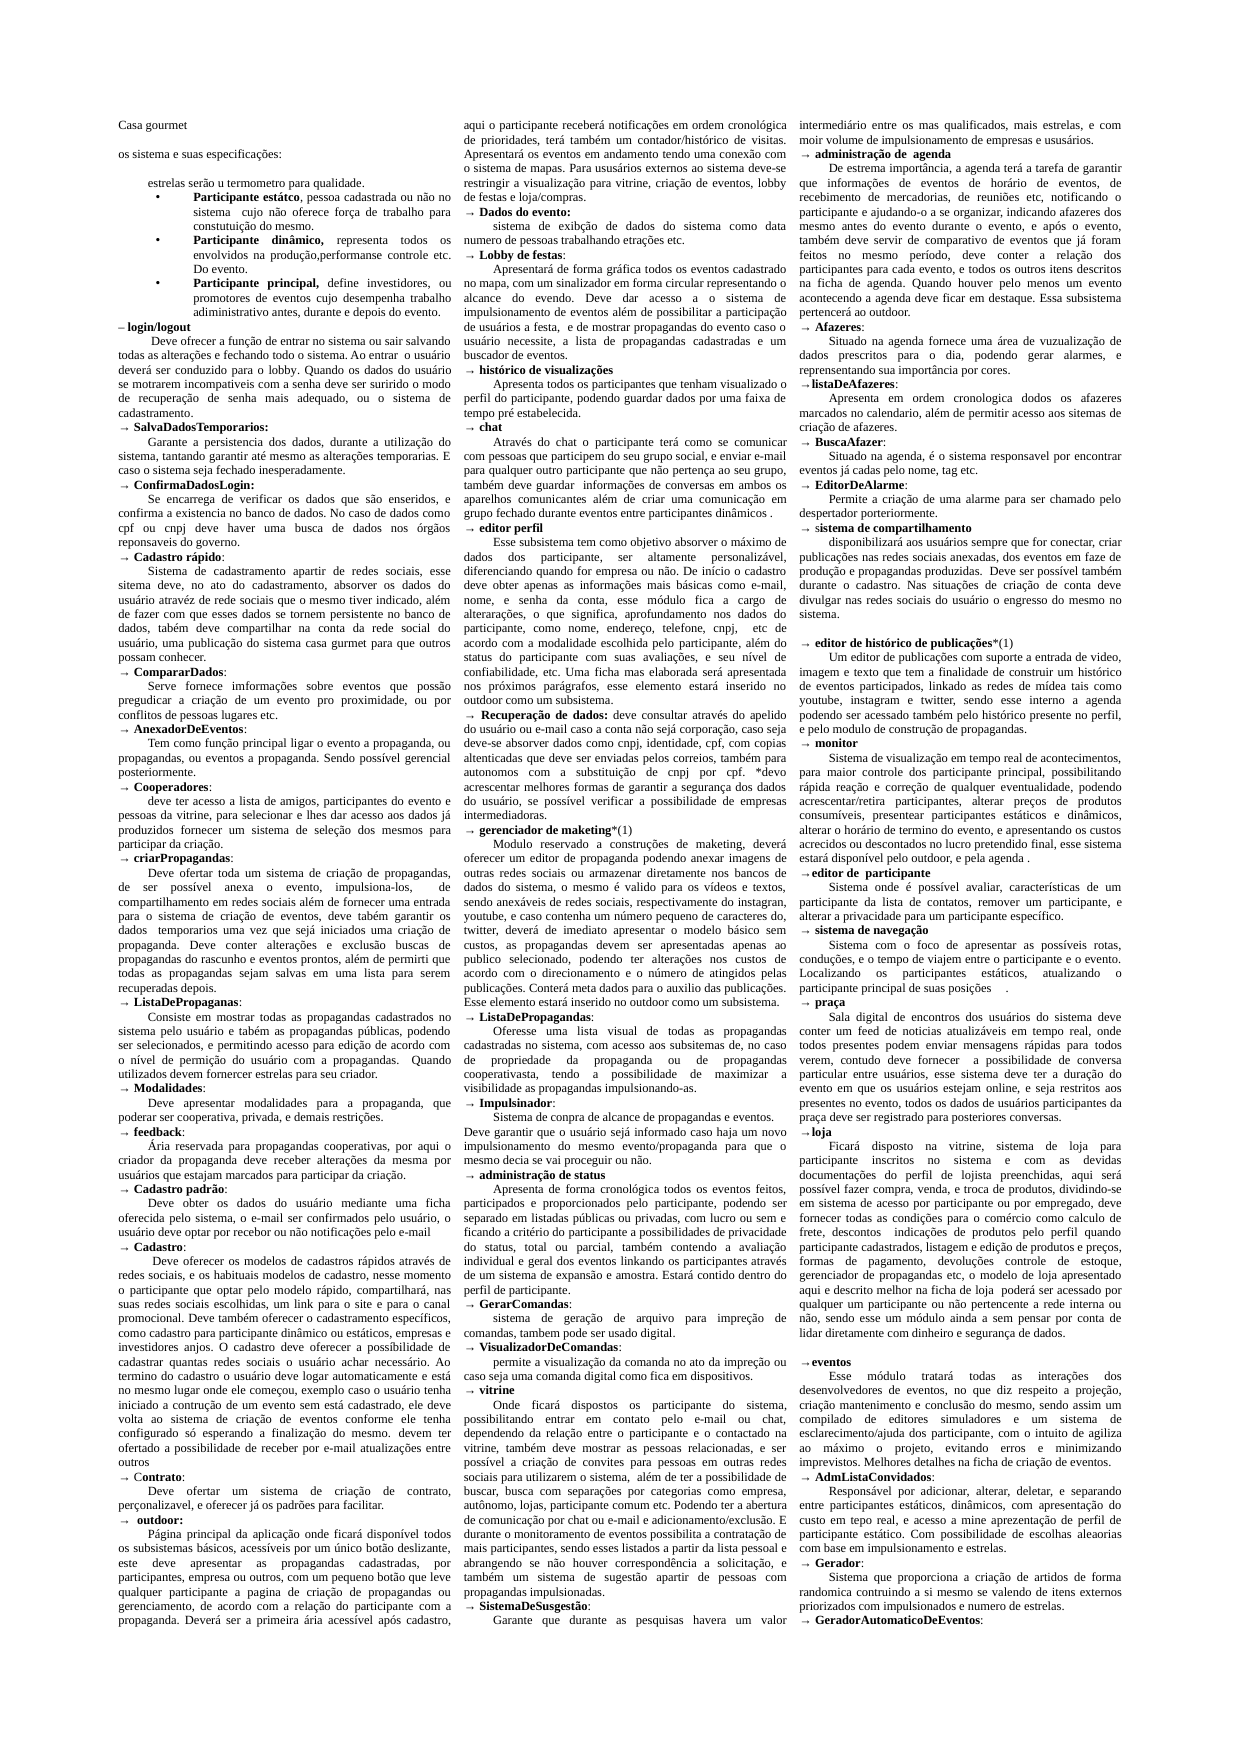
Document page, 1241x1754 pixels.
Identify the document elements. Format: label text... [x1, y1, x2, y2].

text disponibilizará aos usuários sempre que for conectar, criar publicações nas redes sociais anexadas, dos eventos em faze de produção e propagandas produzidas. Deve ser possível também durante o cadastro. Nas situações de criação de conta deve divulgar nas redes sociais do usuário o engresso do mesmo no sistema. [799, 535, 1122, 621]
text → ListaDePropagandas: [463, 1009, 787, 1024]
text → Modalidades: [118, 1081, 451, 1096]
text → Cooperadores: [118, 779, 451, 794]
text Deve ofertar um sistema de criação de contrato, perçonalizavel, e oferecer já os padrões para facilitar. [118, 1484, 451, 1512]
text → Afazeres: [799, 319, 1122, 334]
text Apresenta em ordem cronologica dodos os afazeres marcados no calendario, além de permitir acesso aos sitemas de criação de afazeres. [799, 391, 1122, 434]
text → CompararDados: [118, 664, 451, 679]
text Sistema de cadastramento apartir de redes sociais, esse sitema deve, no ato do cadastramento, absorver os dados do usuário atravéz de rede sociais que o mesmo tiver indicado, além de fazer com que esses dados se tornem persistente no banco de dados, tabém deve compartilhar na conta da rede social do usuário, uma publicação do sistema casa gurmet para que outros possam conhecer. [118, 564, 451, 664]
text Um editor de publicações com suporte a entrada de video, imagem e texto que tem a finalidade de construir um histórico de eventos participados, linkado as redes de mídea tais como youtube, instagram e twitter, sendo esse interno a agenda podendo ser acessado também pelo histórico presente no perfil, e pelo modulo de construção de propagandas. [799, 650, 1122, 736]
text Sistema de conpra de alcance de propagandas e eventos. [463, 1110, 787, 1124]
text Onde ficará dispostos os participante do sistema, possibilitando entrar em contato pelo e-mail ou chat, dependendo da relação entre o participante e o contactado na vitrine, também deve mostrar as pessoas relacionadas, e ser possível a criação de convites para pessoas em outras redes sociais para utilizarem o sistema, além de ter a possibilidade de buscar, busca com separações por categorias como empresa, autônomo, lojas, participante comum etc. Podendo ter a abertura de comunicação por chat ou e-mail e adicionamento/exclusão. E durante o monitoramento de eventos possibilita a contratação de mais participantes, sendo esses listados a partir da lista pessoal e abrangendo se não houver correspondência a solicitação, e também um sistema de sugestão apartir de pessoas com propagandas impulsionadas. [463, 1397, 787, 1599]
text → feedback: [118, 1124, 451, 1139]
text →loja [799, 1124, 1122, 1139]
text Página principal da aplicação onde ficará disponível todos os subsistemas básicos, acessíveis por um único botão deslizante, este deve apresentar as propagandas cadastradas, por participantes, empresa ou outros, com um pequeno botão que leve qualquer participante a pagina de criação de propagandas ou gerenciamento, de acordo com a relação do participante com a propaganda. Deverá ser a primeira ária acessível após cadastro, [118, 1527, 451, 1627]
list Participante dinâmico, representa todos os envolvidos na produção,performanse controle etc. Do evento. [156, 233, 451, 276]
text → GeradorAutomaticoDeEventos: [799, 1613, 1122, 1627]
text → ListaDePropaganas: [118, 995, 451, 1009]
text → editor de histórico de publicações*(1) [799, 636, 1122, 650]
text Sistema que proporciona a criação de artidos de forma randomica contruindo a si mesmo se valendo de itens externos priorizados com impulsionados e numero de estrelas. [799, 1570, 1122, 1613]
text → Cadastro padrão: [118, 1182, 451, 1196]
text → administração de agenda [799, 147, 1122, 161]
text → Lobby de festas: [463, 247, 787, 262]
text →listaDeAfazeres: [799, 377, 1122, 391]
text Casa gourmet [118, 118, 451, 132]
text → praça [799, 995, 1122, 1009]
text Sistema onde é possível avaliar, características de um participante da lista de contatos, remover um participante, e alterar a privacidade para um participante específico. [799, 880, 1122, 923]
text → Dados do evento: [463, 204, 787, 219]
text sistema de geração de arquivo para impreção de comandas, tambem pode ser usado digital. [463, 1311, 787, 1340]
text → BuscaAfazer: [799, 434, 1122, 449]
text intermediário entre os mas qualificados, mais estrelas, e com moir volume de impulsionamento de empresas e ususários. [799, 118, 1122, 147]
text →eventos [799, 1354, 1122, 1369]
text → AdmListaConvidados: [799, 1469, 1122, 1484]
text → Impulsinador: [463, 1096, 787, 1110]
list Participante principal, define investidores, ou promotores de eventos cujo desempenha trabalho adiministrativo antes, durante e depois do evento. [156, 276, 451, 319]
text Deve obter os dados do usuário mediante uma ficha oferecida pelo sistema, o e-mail ser confirmados pelo usuário, o usuário deve optar por recebor ou não notificações pelo e-mail [118, 1196, 451, 1239]
text → ConfirmaDadosLogin: [118, 477, 451, 492]
text Deve ofrecer a função de entrar no sistema ou sair salvando todas as alterações e fechando todo o sistema. Ao entrar o usuário deverá ser conduzido para o lobby. Quando os dados do usuário se motrarem incompativeis com a senha deve ser surirido o modo de recuperação de senha mais adequado, ou o sistema de cadastramento. [118, 334, 451, 420]
text → criarPropagandas: [118, 851, 451, 866]
text estrelas serão u termometro para qualidade. [118, 176, 451, 190]
text → SistemaDeSusgestão: [463, 1599, 787, 1613]
text →editor de participante [799, 866, 1122, 880]
text → GerarComandas: [463, 1297, 787, 1311]
text Permite a criação de uma alarme para ser chamado pelo despertador porteriormente. [799, 492, 1122, 521]
text Sistema de visualização em tempo real de acontecimentos, para maior controle dos participante principal, possibilitando rápida reação e correção de qualquer eventualidade, podendo acrescentar/retira participantes, alterar preços de produtos consumíveis, presentear participantes estáticos e dinâmicos, alterar o horário de termino do evento, e apresentando os custos acrecidos ou descontados no lucro pretendido final, esse sistema estará disponível pelo outdoor, e pela agenda . [799, 751, 1122, 866]
text sistema de exibção de dados do sistema como data numero de pessoas trabalhando etrações etc. [463, 219, 787, 247]
text → outdoor: [118, 1512, 451, 1527]
text Responsável por adicionar, alterar, deletar, e separando entre participantes estáticos, dinâmicos, com apresentação do custo em tepo real, e acesso a mine aprezentação de perfil de participante estático. Com possibilidade de escolhas aleaorias com base em impulsionamento e estrelas. [799, 1484, 1122, 1556]
text Deve ofertar toda um sistema de criação de propagandas, de ser possível anexa o evento, impulsiona-los, de compartilhamento em redes sociais além de fornecer uma entrada para o sistema de criação de eventos, deve tabém garantir os dados temporarios uma vez que sejá iniciados uma criação de propaganda. Deve conter alterações e exclusão buscas de propagandas do rascunho e eventos prontos, além de permirti que todas as propagandas sejam salvas em uma lista para serem recuperadas depois. [118, 866, 451, 995]
text Oferesse uma lista visual de todas as propagandas cadastradas no sistema, com acesso aos subsitemas de, no caso de propriedade da propaganda ou de propagandas cooperativasta, tendo a possibilidade de maximizar a visibilidade as propagandas impulsionando-as. [463, 1024, 787, 1096]
text → editor perfil [463, 521, 787, 535]
text Garante que durante as pesquisas havera um valor [463, 1613, 787, 1627]
text Ária reservada para propagandas cooperativas, por aqui o criador da propaganda deve receber alterações da mesma por usuários que estajam marcados para participar da criação. [118, 1139, 451, 1182]
text → VisualizadorDeComandas: [463, 1340, 787, 1354]
text deve ter acesso a lista de amigos, participantes do evento e pessoas da vitrine, para selecionar e lhes dar acesso aos dados já produzidos fornecer um sistema de seleção dos mesmos para participar da criação. [118, 794, 451, 851]
text → vitrine [463, 1383, 787, 1397]
text Se encarrega de verificar os dados que são enseridos, e confirma a existencia no banco de dados. No caso de dados como cpf ou cnpj deve haver uma busca de dados nos órgãos reponsaveis do governo. [118, 492, 451, 549]
text → monitor [799, 736, 1122, 751]
text → AnexadorDeEventos: [118, 722, 451, 736]
text Apresenta todos os participantes que tenham visualizado o perfil do participante, podendo guardar dados por uma faixa de tempo pré estabelecida. [463, 377, 787, 420]
text aqui o participante receberá notificações em ordem cronológica de prioridades, terá também um contador/histórico de visitas. Apresentará os eventos em andamento tendo uma conexão com o sistema de mapas. Para ususários externos ao sistema deve-se restringir a visualização para vitrine, criação de eventos, lobby de festas e loja/compras. [463, 118, 787, 204]
text → Cadastro: [118, 1239, 451, 1254]
text → EditorDeAlarme: [799, 477, 1122, 492]
text → Cadastro rápido: [118, 549, 451, 564]
list Participante estátco, pessoa cadastrada ou não no sistema cujo não oferece força de trabalho para constutuição do mesmo. [156, 190, 451, 233]
text Garante a persistencia dos dados, durante a utilização do sistema, tantando garantir até mesmo as alterações temporarias. E caso o sistema seja fechado inesperadamente. [118, 434, 451, 477]
text Consiste em mostrar todas as propagandas cadastrados no sistema pelo usuário e tabém as propagandas públicas, podendo ser selecionados, e permitindo acesso para edição de acordo com o nível de permição do usuário com a propagandas. Quando utilizados devem fornercer estrelas para seu criador. [118, 1009, 451, 1081]
text Deve garantir que o usuário sejá informado caso haja um novo impulsionamento do mesmo evento/propaganda para que o mesmo decia se vai proceguir ou não. [463, 1124, 787, 1167]
text – login/logout [118, 319, 451, 334]
text → administração de status [463, 1167, 787, 1182]
text os sistema e suas especificações: [118, 147, 451, 161]
text Ficará disposto na vitrine, sistema de loja para participante inscritos no sistema e com as devidas documentações do perfil de lojista preenchidas, aqui será possível fazer compra, venda, e troca de produtos, dividindo-se em sistema de acesso por participante ou por empregado, deve fornecer todas as condições para o comércio como calculo de frete, descontos indicações de produtos pelo perfil quando participante cadastrados, listagem e edição de produtos e preços, formas de pagamento, devoluções controle de estoque, gerenciador de propagandas etc, o modelo de loja apresentado aqui e descrito melhor na ficha de loja poderá ser acessado por qualquer um participante ou não pertencente a rede interna ou não, sendo esse um módulo ainda a sem pensar por conta de lidar diretamente com dinheiro e segurança de dados. [799, 1139, 1122, 1340]
text → SalvaDadosTemporarios: [118, 420, 451, 434]
text Modulo reservado a construções de maketing, deverá oferecer um editor de propaganda podendo anexar imagens de outras redes sociais ou armazenar diretamente nos bancos de dados do sistema, o mesmo é valido para os vídeos e textos, sendo anexáveis de redes sociais, respectivamente do instagran, youtube, e caso contenha um número pequeno de caracteres do, twitter, deverá de imediato apresentar o modelo básico sem custos, as propagandas devem ser apresentadas apenas ao publico selecionado, podendo ter alterações nos custos de acordo com o direcionamento e o número de atingidos pelas publicações. Conterá meta dados para o auxilio das publicações. Esse elemento estará inserido no outdoor como um subsistema. [463, 837, 787, 1009]
text Esse subsistema tem como objetivo absorver o máximo de dados dos participante, ser altamente personalizável, diferenciando quando for empresa ou não. De início o cadastro deve obter apenas as informações mais básicas como e-mail, nome, e senha da conta, esse módulo fica a cargo de alterarações, o que significa, aprofundamento nos dados do participante, como nome, endereço, telefone, cnpj, etc de acordo com a modalidade escolhida pelo participante, além do status do participante com suas avaliações, e seu nível de confiabilidade, etc. Uma ficha mas elaborada será apresentada nos próximos parágrafos, esse elemento estará inserido no outdoor como um subsistema. [463, 535, 787, 707]
text Apresentará de forma gráfica todos os eventos cadastrado no mapa, com um sinalizador em forma circular representando o alcance do evendo. Deve dar acesso a o sistema de impulsionamento de eventos além de possibilitar a participação de usuários a festa, e de mostrar propagandas do evento caso o usuário necessite, a lista de propagandas cadastradas e um buscador de eventos. [463, 262, 787, 362]
text → Recuperação de dados: deve consultar através do apelido do usuário ou e-mail caso a conta não sejá corporação, caso seja deve-se absorver dados como cnpj, identidade, cpf, com copias altenticadas que deve ser enviadas pelos correios, também para autonomos com a substituição de cnpj por cpf. *devo acrescentar melhores formas de garantir a segurança dos dados do usuário, se possível verificar a possibilidade de empresas intermediadoras. [463, 707, 787, 822]
text → Contrato: [118, 1469, 451, 1484]
text permite a visualização da comanda no ato da impreção ou caso seja uma comanda digital como fica em dispositivos. [463, 1354, 787, 1383]
text → Gerador: [799, 1556, 1122, 1570]
text Esse módulo tratará todas as interações dos desenvolvedores de eventos, no que diz respeito a projeção, criação mantenimento e conclusão do mesmo, sendo assim um compilado de editores simuladores e um sistema de esclarecimento/ajuda dos participante, com o intuito de agiliza ao máximo o projeto, evitando erros e minimizando imprevistos. Melhores detalhes na ficha de criação de eventos. [799, 1369, 1122, 1469]
text → chat [463, 420, 787, 434]
text Apresenta de forma cronológica todos os eventos feitos, participados e proporcionados pelo participante, podendo ser separado em listadas públicas ou privadas, com lucro ou sem e ficando a critério do participante a possibilidades de privacidade do status, total ou parcial, também contendo a avaliação individual e geral dos eventos linkando os participantes através de um sistema de expansão e amostra. Estará contido dentro do perfil de participante. [463, 1182, 787, 1297]
text → gerenciador de maketing*(1) [463, 822, 787, 837]
text Situado na agenda, é o sistema responsavel por encontrar eventos já cadas pelo nome, tag etc. [799, 449, 1122, 477]
text → sistema de navegação [799, 923, 1122, 937]
text De estrema importância, a agenda terá a tarefa de garantir que informações de eventos de horário de eventos, de recebimento de mercadorias, de reuniões etc, notificando o participante e ajudando-o a se organizar, indicando afazeres dos mesmo antes do evento durante o evento, e após o evento, também deve servir de comparativo de eventos que já foram feitos no mesmo período, deve conter a relação dos participantes para cada evento, e todos os outros itens descritos na ficha de agenda. Quando houver pelo menos um evento acontecendo a agenda deve ficar em destaque. Essa subsistema pertencerá ao outdoor. [799, 161, 1122, 319]
text Sistema com o foco de apresentar as possíveis rotas, conduções, e o tempo de viajem entre o participante e o evento. Localizando os participantes estáticos, atualizando o participante principal de suas posições . [799, 937, 1122, 995]
text Sala digital de encontros dos usuários do sistema deve conter um feed de noticias atualizáveis em tempo real, onde todos presentes podem enviar mensagens rápidas para todos verem, contudo deve fornecer a possibilidade de conversa particular entre usuários, esse sistema deve ter a duração do evento em que os usuários estejam online, e seja restritos aos presentes no evento, todos os dados de usuários participantes da praça deve ser registrado para posteriores conversas. [799, 1009, 1122, 1124]
text → sistema de compartilhamento [799, 521, 1122, 535]
text Tem como função principal ligar o evento a propaganda, ou propagandas, ou eventos a propaganda. Sendo possível gerencial posteriormente. [118, 736, 451, 779]
text Deve apresentar modalidades para a propaganda, que poderar ser cooperativa, privada, e demais restrições. [118, 1096, 451, 1124]
text → histórico de visualizações [463, 362, 787, 377]
text Através do chat o participante terá como se comunicar com pessoas que participem do seu grupo social, e enviar e-mail para qualquer outro participante que não pertença ao seu grupo, também deve guardar informações de conversas em ambos os aparelhos comunicantes além de criar uma comunicação em grupo fechado durante eventos entre participantes dinâmicos . [463, 434, 787, 521]
text Situado na agenda fornece uma área de vuzualização de dados prescritos para o dia, podendo gerar alarmes, e reprensentando sua importância por cores. [799, 334, 1122, 377]
text Serve fornece imformações sobre eventos que possão pregudicar a criação de um evento pro proximidade, ou por conflitos de pessoas lugares etc. [118, 679, 451, 722]
text Deve oferecer os modelos de cadastros rápidos através de redes sociais, e os habituais modelos de cadastro, nesse momento o participante que optar pelo modelo rápido, compartilhará, nas suas redes sociais escolhidas, um link para o site e para o canal promocional. Deve também oferecer o cadastramento específicos, como cadastro para participante dinâmico ou estáticos, empresas e investidores anjos. O cadastro deve oferecer a possíbilidade de cadastrar quantas redes sociais o usuário achar necessário. Ao termino do cadastro o usuário deve logar automaticamente e está no mesmo lugar onde ele começou, exemplo caso o usuário tenha iniciado a contrução de um evento sem está cadastrado, ele deve volta ao sistema de criação de eventos conforme ele tenha configurado só esperando a finalização do mesmo. devem ter ofertado a possibilidade de receber por e-mail atualizações entre outros [118, 1254, 451, 1469]
